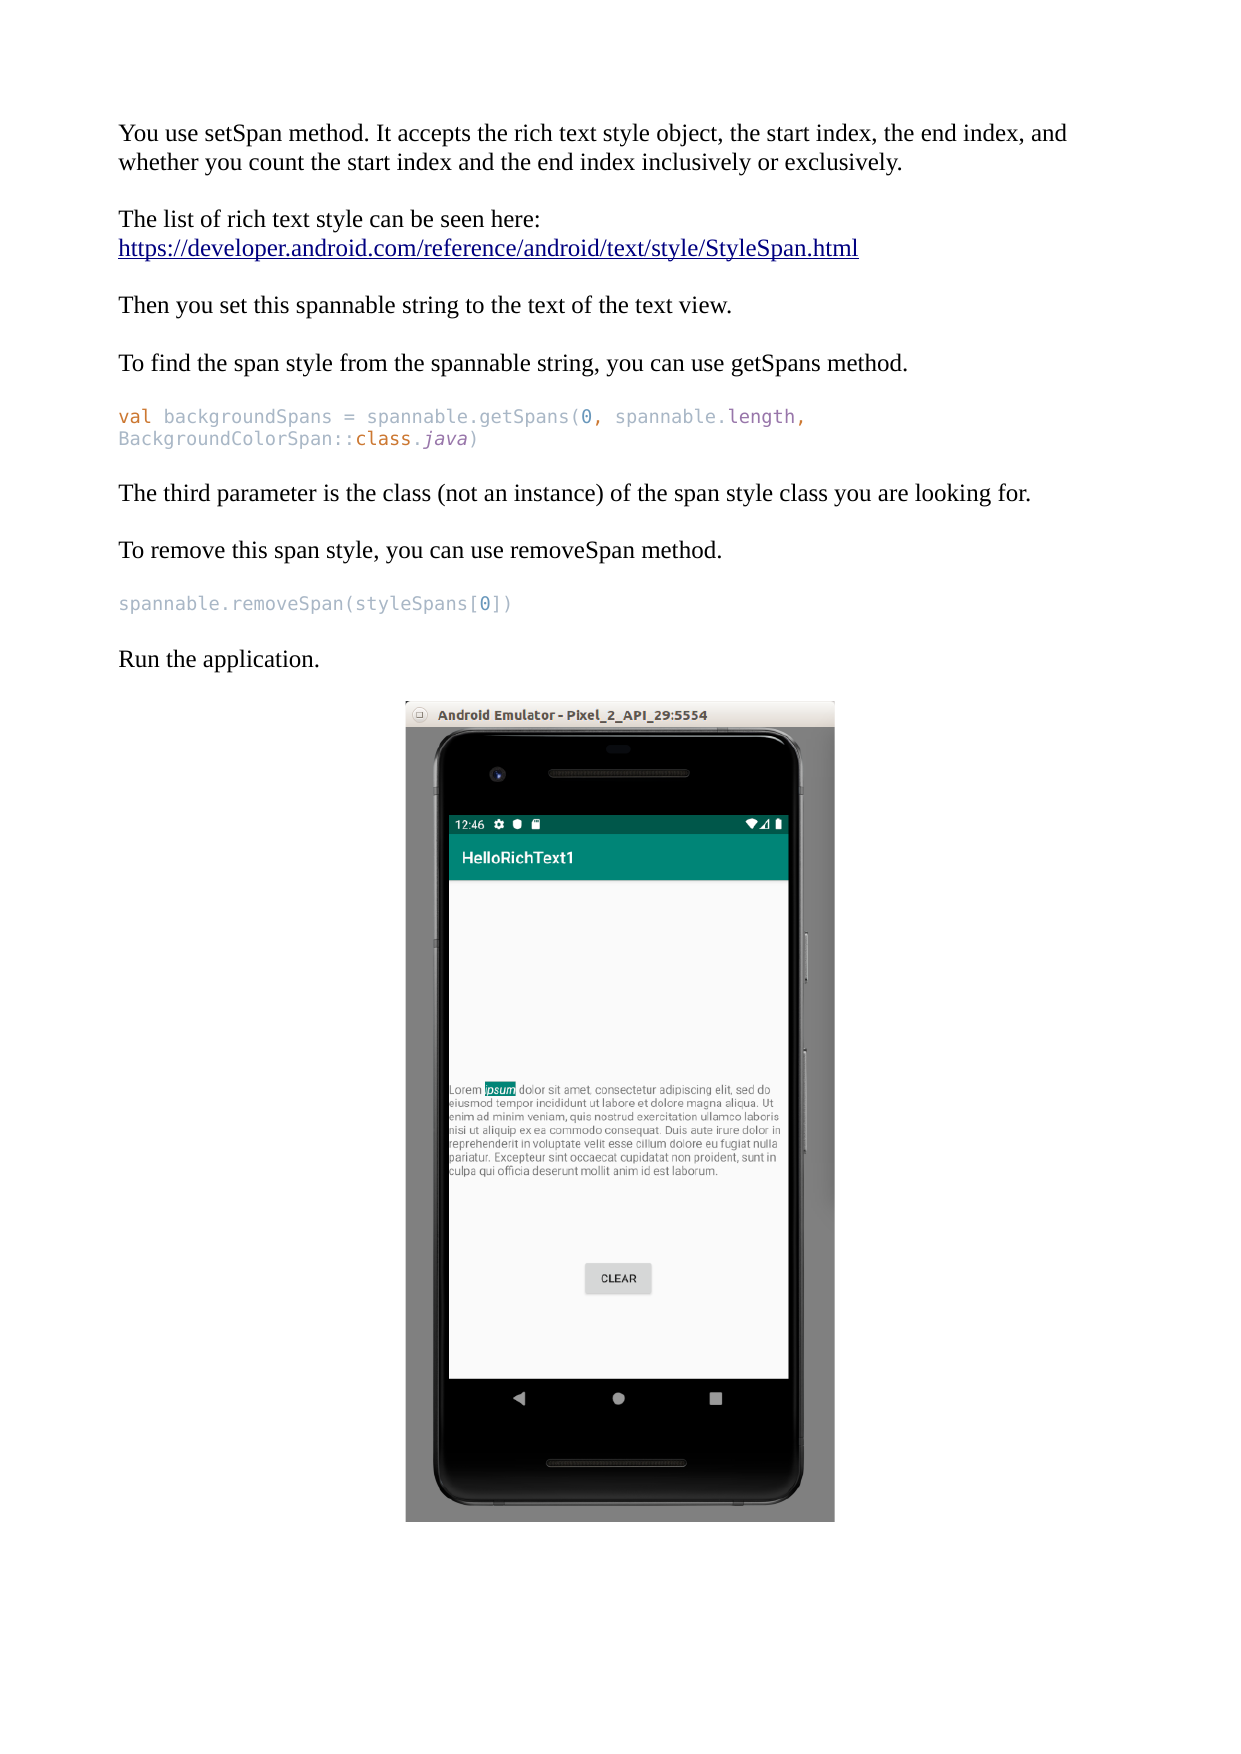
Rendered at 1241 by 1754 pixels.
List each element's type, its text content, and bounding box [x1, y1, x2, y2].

text The list of rich text style can be seen here: [118, 204, 1122, 233]
text Then you set this spannable string to the text of the text view. [118, 291, 1122, 319]
text To find the span style from the spannable string, you can use getSpans method. [118, 348, 1122, 377]
text https://developer.android.com/reference/android/text/style/StyleSpan.html [118, 233, 1122, 262]
text Run the application. [118, 644, 1122, 672]
text spannable.removeSpan(styleSpans[0]) [118, 593, 1122, 615]
text val backgroundSpans = spannable.getSpans(0, spannable.length, BackgroundColorSpan::class.java) [118, 406, 1122, 449]
picture [405, 701, 835, 1522]
text To remove this span style, you can use removeSpan method. [118, 536, 1122, 564]
text The third parameter is the class (not an instance) of the span style class you are looking for. [118, 478, 1122, 507]
text You use setSpan method. It accepts the rich text style object, the start index, the end index, and whether you count the start index and the end index inclusively or exclusively. [118, 118, 1122, 176]
